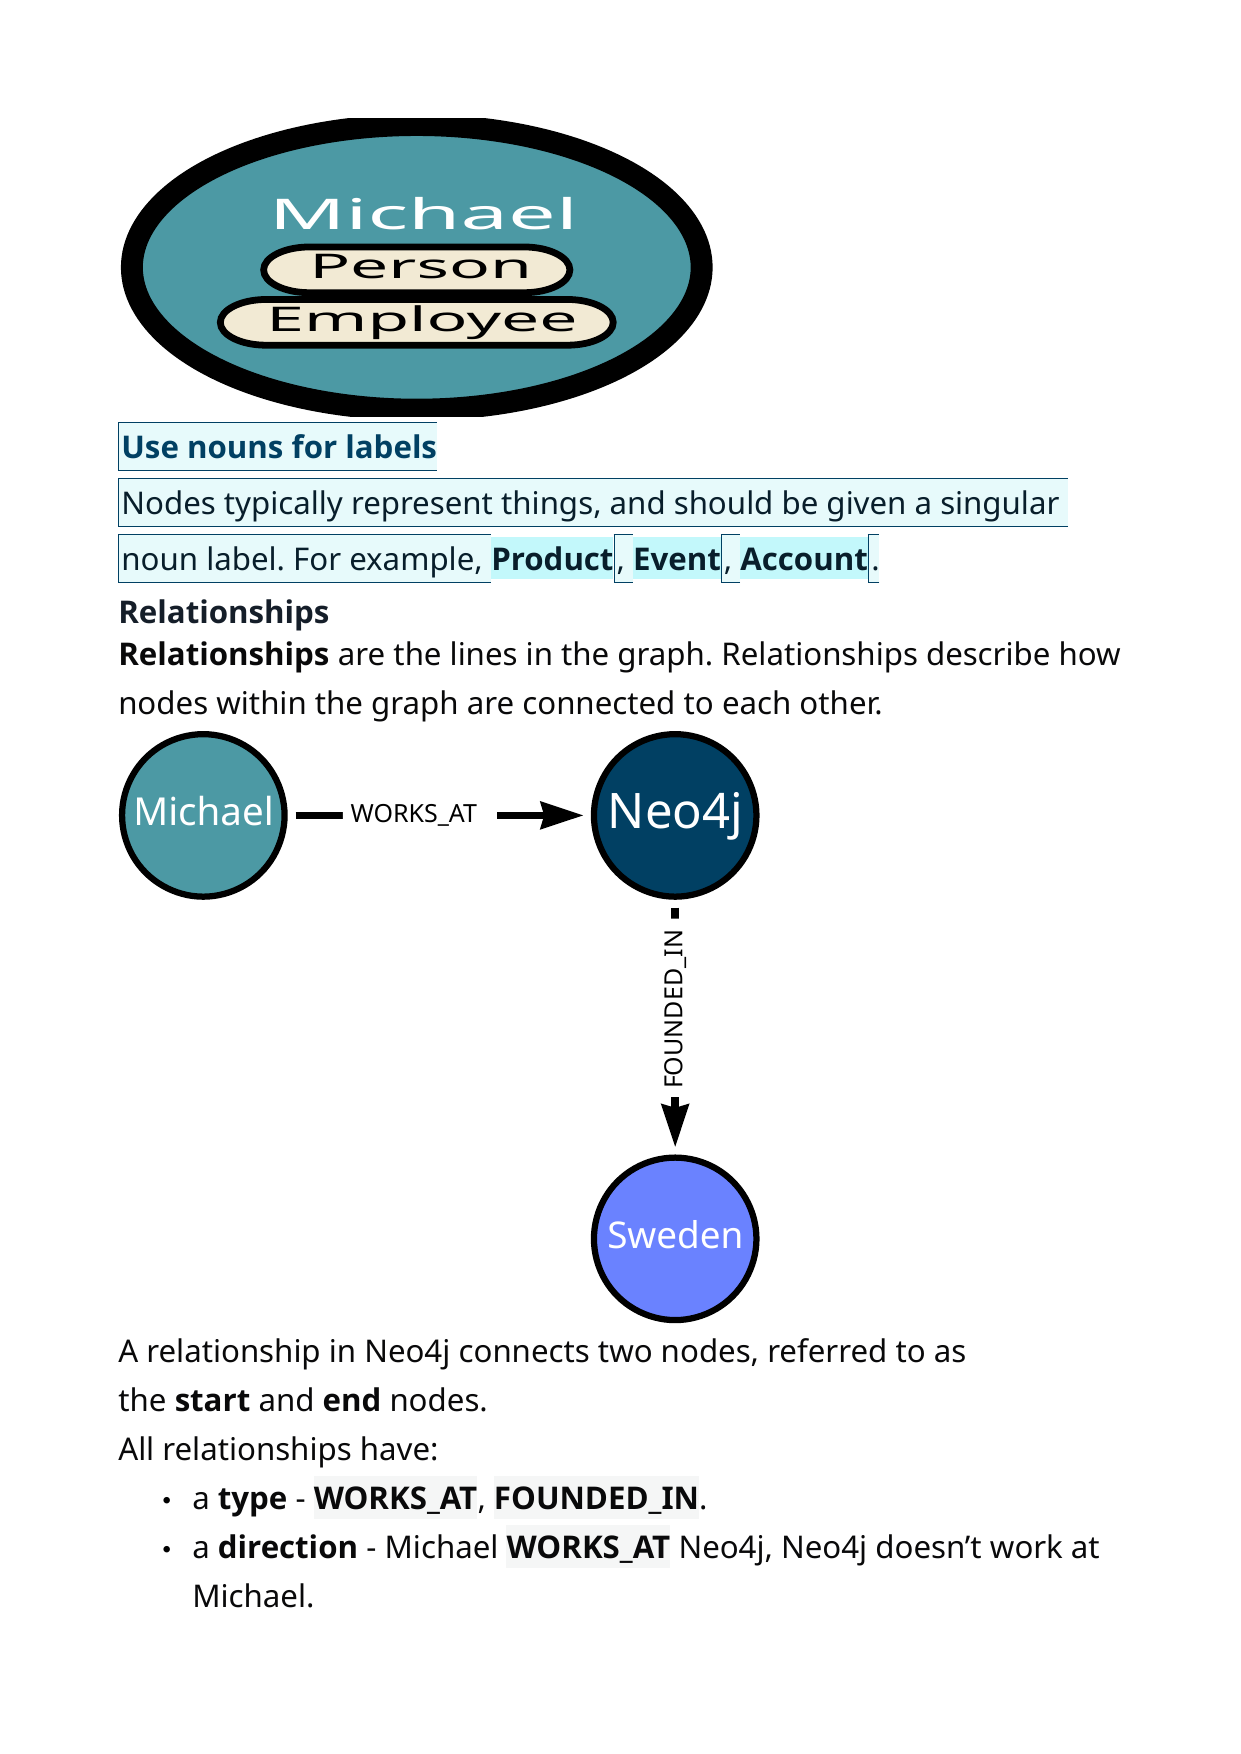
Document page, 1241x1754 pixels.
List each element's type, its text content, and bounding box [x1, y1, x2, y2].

list a type - WORKS_AT, FOUNDED_IN. [162, 1476, 1122, 1519]
text Relationships are the lines in the graph. Relationships describe how nodes within the graph are connected to each other. [118, 632, 1122, 724]
list a direction - Michael WORKS_AT Neo4j, Neo4j doesn’t work at Michael. [162, 1525, 1122, 1617]
text All relationships have: [118, 1427, 1122, 1470]
text Use nouns for labels [119, 422, 1122, 471]
subtitle Relationships [118, 590, 1122, 632]
text A relationship in Neo4j connects two nodes, referred to as the start and end nodes. [118, 1329, 1122, 1421]
text Nodes typically represent things, and should be given a singular noun label. For example, Product, Event, Account. [118, 478, 1122, 582]
